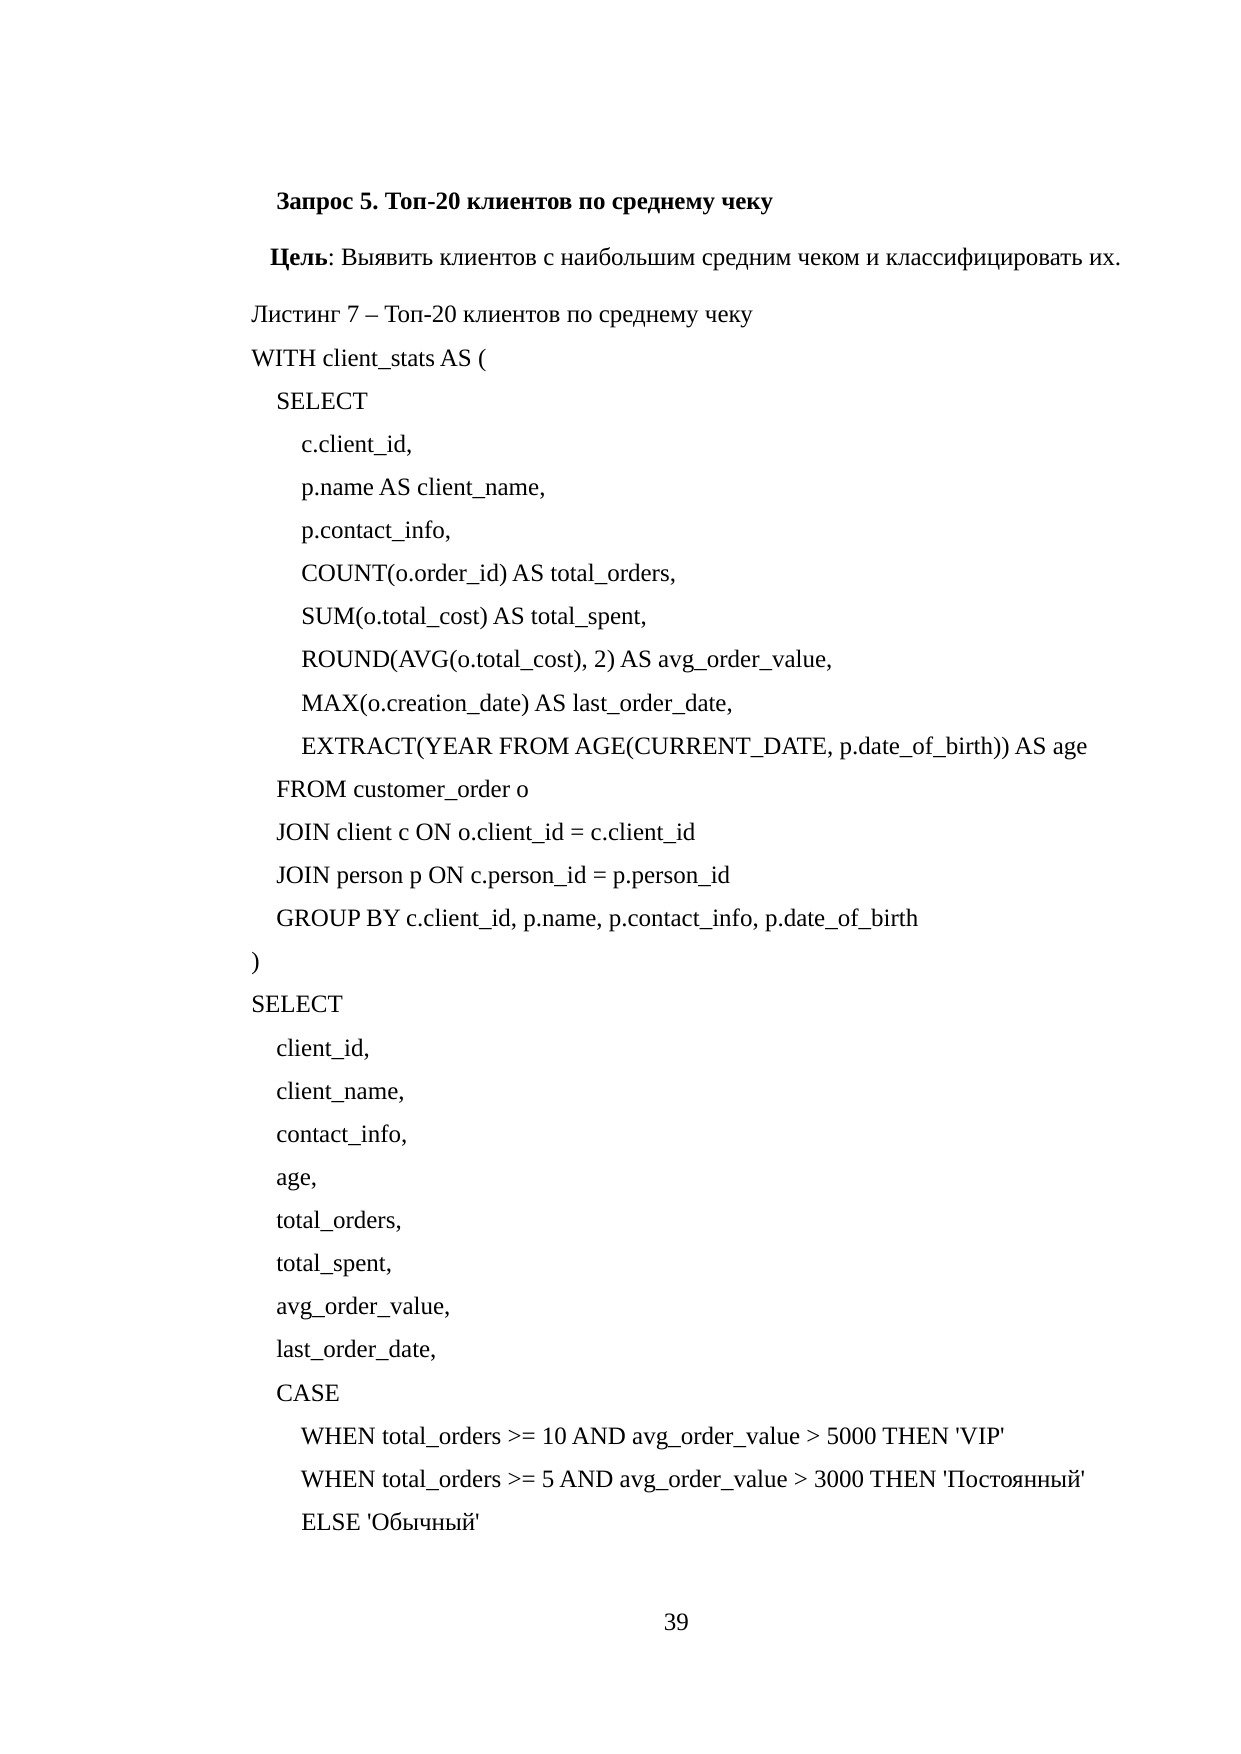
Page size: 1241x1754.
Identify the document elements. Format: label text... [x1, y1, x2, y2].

text p.contact_info, [177, 515, 1181, 544]
subtitle Запрос 5. Топ-20 клиентов по среднему чеку [202, 186, 1181, 215]
text client_id, [177, 1033, 1181, 1061]
text WHEN total_orders >= 5 AND avg_order_value > 3000 THEN 'Постоянный' [177, 1464, 1181, 1493]
text EXTRACT(YEAR FROM AGE(CURRENT_DATE, p.date_of_birth)) AS age [177, 731, 1181, 759]
text SELECT [177, 386, 1181, 414]
text total_orders, [177, 1205, 1181, 1234]
text WHEN total_orders >= 10 AND avg_order_value > 5000 THEN 'VIP' [177, 1421, 1181, 1449]
text client_name, [177, 1076, 1181, 1104]
text avg_order_value, [177, 1291, 1181, 1320]
text SELECT [177, 989, 1181, 1018]
text ROUND(AVG(o.total_cost), 2) AS avg_order_value, [177, 644, 1181, 673]
text ELSE 'Обычный' [177, 1507, 1181, 1536]
text last_order_date, [177, 1334, 1181, 1363]
text total_spent, [177, 1248, 1181, 1277]
text FROM customer_order o [177, 774, 1181, 803]
text contact_info, [177, 1119, 1181, 1148]
text Листинг 7 – Топ-20 клиентов по среднему чеку [177, 299, 1181, 328]
text p.name AS client_name, [177, 472, 1181, 501]
text ) [177, 946, 1181, 975]
text SUM(o.total_cost) AS total_spent, [177, 601, 1181, 630]
text age, [177, 1162, 1181, 1191]
text CASE [177, 1378, 1181, 1406]
text c.client_id, [177, 429, 1181, 458]
text JOIN client c ON o.client_id = c.client_id [177, 817, 1181, 846]
text COUNT(o.order_id) AS total_orders, [177, 558, 1181, 587]
text JOIN person p ON c.person_id = p.person_id [177, 860, 1181, 889]
text MAX(o.creation_date) AS last_order_date, [177, 688, 1181, 716]
text GROUP BY c.client_id, p.name, p.contact_info, p.date_of_birth [177, 903, 1181, 932]
text Цель: Выявить клиентов с наибольшим средним чеком и классифицировать их. [196, 242, 1181, 271]
text WITH client_stats AS ( [177, 343, 1181, 371]
